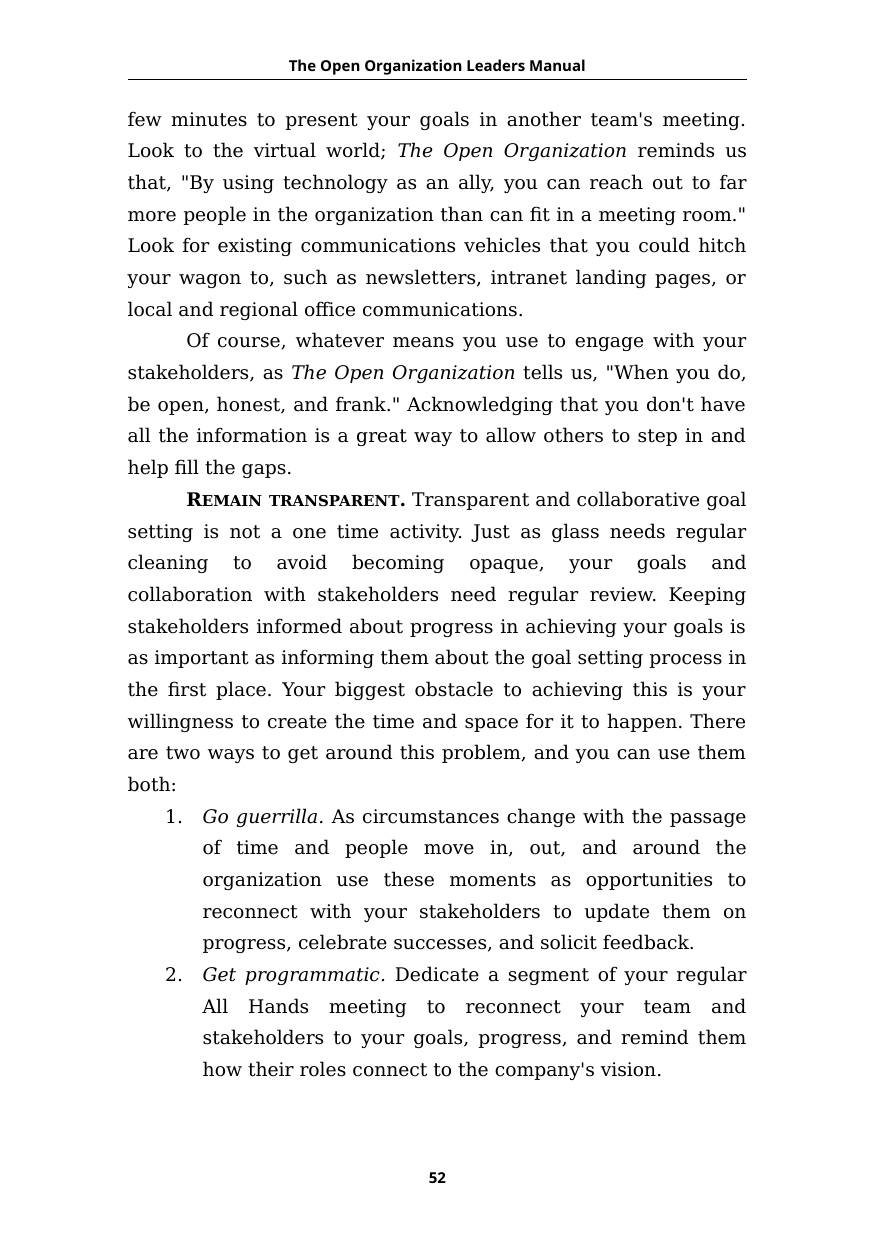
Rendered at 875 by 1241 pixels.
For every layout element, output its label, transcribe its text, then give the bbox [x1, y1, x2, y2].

list Get programmatic. Dedicate a segment of your regular All Hands meeting to reconnect your team and stakeholders to your goals, progress, and remind them how their roles connect to the company's vision. [165, 964, 747, 1081]
list Go guerrilla. As circumstances change with the passage of time and people move in, out, and around the organization use these moments as opportunities to reconnect with your stakeholders to update them on progress, celebrate successes, and solicit feedback. [165, 806, 747, 954]
text few minutes to present your goals in another team's meeting. Look to the virtual world; The Open Organization reminds us that, "By using technology as an ally, you can reach out to far more people in the organization than can fit in a meeting room." Look for existing communications vehicles that you could hitch your wagon to, such as newsletters, intranet landing pages, or local and regional office communications. [127, 109, 747, 321]
text Of course, whatever means you use to engage with your stakeholders, as The Open Organization tells us, "When you do, be open, honest, and frank." Acknowledging that you don't have all the information is a great way to allow others to step in and help fill the gaps. [127, 330, 747, 479]
text Remain transparent. Transparent and collaborative goal setting is not a one time activity. Just as glass needs regular cleaning to avoid becoming opaque, your goals and collaboration with stakeholders need regular review. Keeping stakeholders informed about progress in achieving your goals is as important as informing them about the goal setting process in the first place. Your biggest obstacle to achieving this is your willingness to create the time and space for it to happen. There are two ways to get around this problem, and you can use them both: [127, 489, 747, 796]
